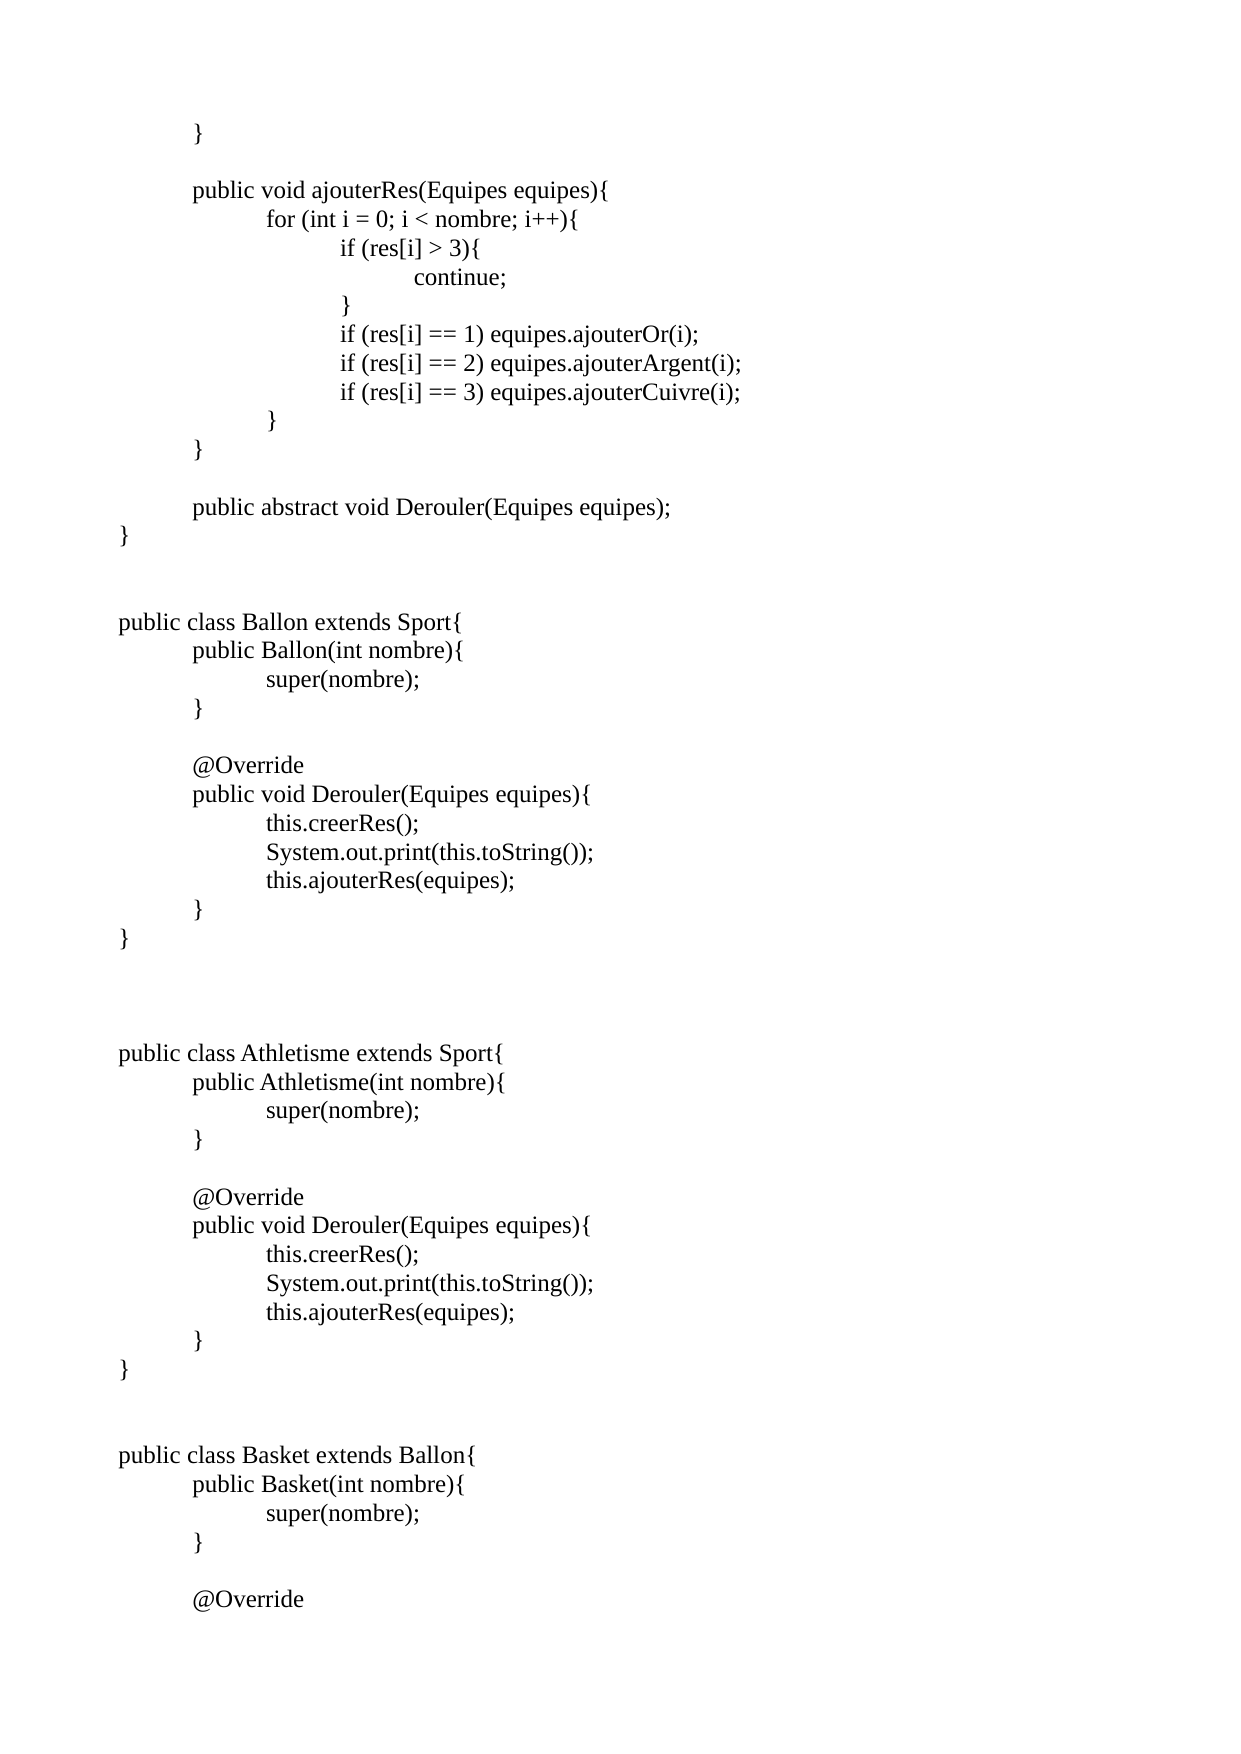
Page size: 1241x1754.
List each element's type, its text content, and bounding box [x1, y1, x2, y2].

text } [118, 434, 1122, 463]
text @Override [118, 751, 1122, 779]
text super(nombre); [118, 1498, 1122, 1527]
text @Override [118, 1584, 1122, 1613]
text public void Derouler(Equipes equipes){ [118, 779, 1122, 808]
text this.creerRes(); [118, 808, 1122, 837]
text this.ajouterRes(equipes); [118, 866, 1122, 894]
text } [118, 521, 1122, 549]
text if (res[i] == 2) equipes.ajouterArgent(i); [118, 348, 1122, 377]
text } [118, 923, 1122, 952]
text System.out.print(this.toString()); [118, 1268, 1122, 1297]
text } [118, 1354, 1122, 1383]
text this.creerRes(); [118, 1239, 1122, 1268]
text super(nombre); [118, 664, 1122, 693]
text } [118, 406, 1122, 434]
text for (int i = 0; i < nombre; i++){ [118, 204, 1122, 233]
text if (res[i] == 1) equipes.ajouterOr(i); [118, 319, 1122, 348]
text public Ballon(int nombre){ [118, 636, 1122, 664]
text System.out.print(this.toString()); [118, 837, 1122, 866]
text public Basket(int nombre){ [118, 1469, 1122, 1498]
text } [118, 291, 1122, 319]
text if (res[i] > 3){ [118, 233, 1122, 262]
text public class Basket extends Ballon{ [118, 1441, 1122, 1469]
text super(nombre); [118, 1096, 1122, 1124]
text } [118, 693, 1122, 722]
text @Override [118, 1182, 1122, 1211]
text public abstract void Derouler(Equipes equipes); [118, 492, 1122, 521]
text } [118, 894, 1122, 923]
text public void Derouler(Equipes equipes){ [118, 1211, 1122, 1239]
text } [118, 1527, 1122, 1556]
text public class Ballon extends Sport{ [118, 607, 1122, 636]
text } [118, 1124, 1122, 1153]
text public void ajouterRes(Equipes equipes){ [118, 176, 1122, 204]
text if (res[i] == 3) equipes.ajouterCuivre(i); [118, 377, 1122, 406]
text } [118, 118, 1122, 147]
text public class Athletisme extends Sport{ [118, 1038, 1122, 1067]
text public Athletisme(int nombre){ [118, 1067, 1122, 1096]
text } [118, 1326, 1122, 1354]
text continue; [118, 262, 1122, 291]
text this.ajouterRes(equipes); [118, 1297, 1122, 1326]
